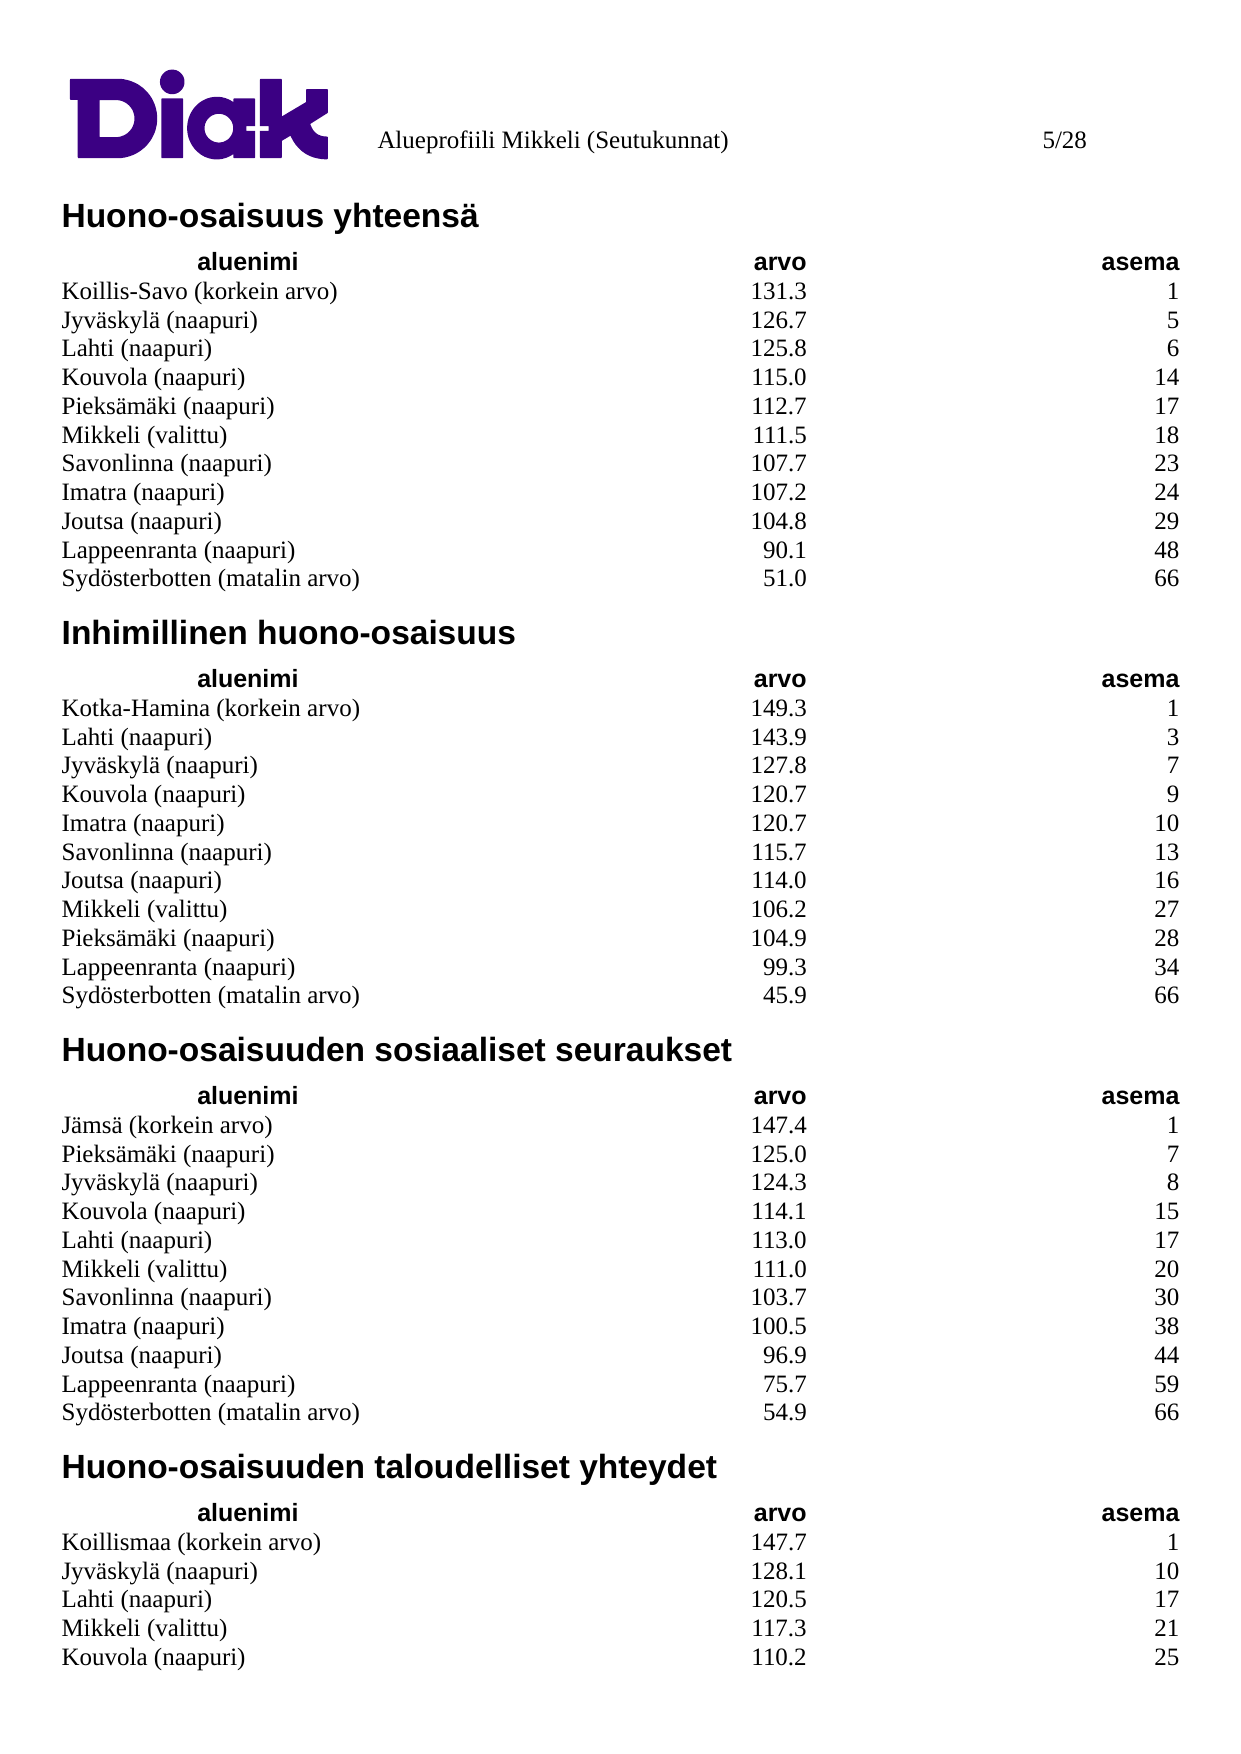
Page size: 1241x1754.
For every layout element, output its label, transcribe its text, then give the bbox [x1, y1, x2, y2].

table_cell Joutsa (naapuri) [61, 506, 434, 535]
table_cell 10 [806, 1556, 1179, 1584]
table_cell 125.8 [434, 334, 806, 362]
table_cell Sydösterbotten (matalin arvo) [61, 1398, 434, 1426]
table_cell 115.7 [434, 837, 806, 866]
table_cell Mikkeli (valittu) [61, 894, 434, 923]
table_cell Sydösterbotten (matalin arvo) [61, 564, 434, 592]
table_cell 44 [806, 1340, 1179, 1369]
table_cell 8 [806, 1168, 1179, 1196]
table_cell 99.3 [434, 952, 806, 981]
table_cell 115.0 [434, 362, 806, 391]
table_cell 48 [806, 535, 1179, 563]
table_header aluenimi [61, 247, 434, 276]
table_cell 143.9 [434, 722, 806, 751]
table_cell Pieksämäki (naapuri) [61, 391, 434, 420]
table_header arvo [434, 1498, 806, 1527]
table_header asema [806, 1081, 1179, 1110]
table_cell 18 [806, 420, 1179, 448]
table_cell 113.0 [434, 1225, 806, 1254]
table_cell Kouvola (naapuri) [61, 779, 434, 808]
table_cell 128.1 [434, 1556, 806, 1584]
table_cell 96.9 [434, 1340, 806, 1369]
table_cell 14 [806, 362, 1179, 391]
table_cell 66 [806, 981, 1179, 1009]
table_cell Jämsä (korkein arvo) [61, 1110, 434, 1139]
table_cell 27 [806, 894, 1179, 923]
table_cell Mikkeli (valittu) [61, 1254, 434, 1282]
table_cell 30 [806, 1283, 1179, 1311]
table_header asema [806, 1498, 1179, 1527]
table_cell 29 [806, 506, 1179, 535]
table_cell Lahti (naapuri) [61, 334, 434, 362]
table_cell Mikkeli (valittu) [61, 420, 434, 448]
table_header asema [806, 247, 1179, 276]
table_cell Mikkeli (valittu) [61, 1613, 434, 1642]
subtitle Huono-osaisuus yhteensä [61, 196, 1179, 235]
table_cell 110.2 [434, 1642, 806, 1671]
table_cell 75.7 [434, 1369, 806, 1397]
table_cell 21 [806, 1613, 1179, 1642]
table_cell 13 [806, 837, 1179, 866]
table_cell Lappeenranta (naapuri) [61, 952, 434, 981]
table_cell Jyväskylä (naapuri) [61, 1168, 434, 1196]
table_cell 126.7 [434, 305, 806, 333]
table_cell 45.9 [434, 981, 806, 1009]
table_cell 104.8 [434, 506, 806, 535]
table_cell 111.5 [434, 420, 806, 448]
subtitle Inhimillinen huono-osaisuus [61, 613, 1179, 652]
table_cell Koillis-Savo (korkein arvo) [61, 276, 434, 305]
table_cell 66 [806, 564, 1179, 592]
table_cell 131.3 [434, 276, 806, 305]
table_cell 20 [806, 1254, 1179, 1282]
table_cell Imatra (naapuri) [61, 808, 434, 837]
table_cell 1 [806, 1110, 1179, 1139]
table_cell 120.5 [434, 1585, 806, 1613]
table_cell Imatra (naapuri) [61, 1311, 434, 1340]
table_cell 17 [806, 1225, 1179, 1254]
table_cell 112.7 [434, 391, 806, 420]
table_header aluenimi [61, 1081, 434, 1110]
table_cell 124.3 [434, 1168, 806, 1196]
table_cell Kouvola (naapuri) [61, 362, 434, 391]
table_header aluenimi [61, 664, 434, 693]
table_cell 17 [806, 391, 1179, 420]
table_cell Lahti (naapuri) [61, 1225, 434, 1254]
table_cell 111.0 [434, 1254, 806, 1282]
table_cell Kouvola (naapuri) [61, 1642, 434, 1671]
table_cell 1 [806, 1527, 1179, 1556]
table_cell Pieksämäki (naapuri) [61, 1139, 434, 1167]
table_cell 147.4 [434, 1110, 806, 1139]
table_cell Pieksämäki (naapuri) [61, 923, 434, 952]
table_cell 120.7 [434, 808, 806, 837]
table_cell 7 [806, 751, 1179, 779]
table_cell Jyväskylä (naapuri) [61, 305, 434, 333]
subtitle Huono-osaisuuden sosiaaliset seuraukset [61, 1030, 1179, 1069]
table_cell 107.2 [434, 477, 806, 506]
table_header arvo [434, 1081, 806, 1110]
table_cell Kotka-Hamina (korkein arvo) [61, 693, 434, 722]
table_cell 16 [806, 866, 1179, 894]
table_cell 1 [806, 693, 1179, 722]
table_header arvo [434, 664, 806, 693]
table_cell Jyväskylä (naapuri) [61, 751, 434, 779]
table_cell 66 [806, 1398, 1179, 1426]
table_cell 106.2 [434, 894, 806, 923]
table_cell Kouvola (naapuri) [61, 1196, 434, 1225]
table_cell 15 [806, 1196, 1179, 1225]
table_cell 10 [806, 808, 1179, 837]
table_cell 25 [806, 1642, 1179, 1671]
table_cell 7 [806, 1139, 1179, 1167]
table_cell 125.0 [434, 1139, 806, 1167]
table_cell 147.7 [434, 1527, 806, 1556]
table_cell 5 [806, 305, 1179, 333]
table_cell 120.7 [434, 779, 806, 808]
table_cell 59 [806, 1369, 1179, 1397]
table_cell 100.5 [434, 1311, 806, 1340]
table_cell 6 [806, 334, 1179, 362]
table_cell Savonlinna (naapuri) [61, 837, 434, 866]
table_header asema [806, 664, 1179, 693]
table_cell Koillismaa (korkein arvo) [61, 1527, 434, 1556]
table_header aluenimi [61, 1498, 434, 1527]
table_cell 127.8 [434, 751, 806, 779]
table_cell Lappeenranta (naapuri) [61, 1369, 434, 1397]
table_cell 17 [806, 1585, 1179, 1613]
table_cell 90.1 [434, 535, 806, 563]
table_cell 24 [806, 477, 1179, 506]
table_cell 34 [806, 952, 1179, 981]
table_cell Savonlinna (naapuri) [61, 449, 434, 477]
table_cell Joutsa (naapuri) [61, 866, 434, 894]
subtitle Huono-osaisuuden taloudelliset yhteydet [61, 1447, 1179, 1486]
table_cell 103.7 [434, 1283, 806, 1311]
table_cell 114.1 [434, 1196, 806, 1225]
table_cell Sydösterbotten (matalin arvo) [61, 981, 434, 1009]
table_header arvo [434, 247, 806, 276]
table_cell 104.9 [434, 923, 806, 952]
table_cell Jyväskylä (naapuri) [61, 1556, 434, 1584]
table_cell 28 [806, 923, 1179, 952]
table_cell Lappeenranta (naapuri) [61, 535, 434, 563]
table_cell 1 [806, 276, 1179, 305]
table_cell 107.7 [434, 449, 806, 477]
table_cell 38 [806, 1311, 1179, 1340]
table_cell 9 [806, 779, 1179, 808]
table_cell 3 [806, 722, 1179, 751]
table_cell 149.3 [434, 693, 806, 722]
table_cell Savonlinna (naapuri) [61, 1283, 434, 1311]
table_cell Lahti (naapuri) [61, 1585, 434, 1613]
table_cell 114.0 [434, 866, 806, 894]
table_cell Lahti (naapuri) [61, 722, 434, 751]
table_cell Joutsa (naapuri) [61, 1340, 434, 1369]
table_cell Imatra (naapuri) [61, 477, 434, 506]
table_cell 117.3 [434, 1613, 806, 1642]
table_cell 54.9 [434, 1398, 806, 1426]
table_cell 23 [806, 449, 1179, 477]
table_cell 51.0 [434, 564, 806, 592]
